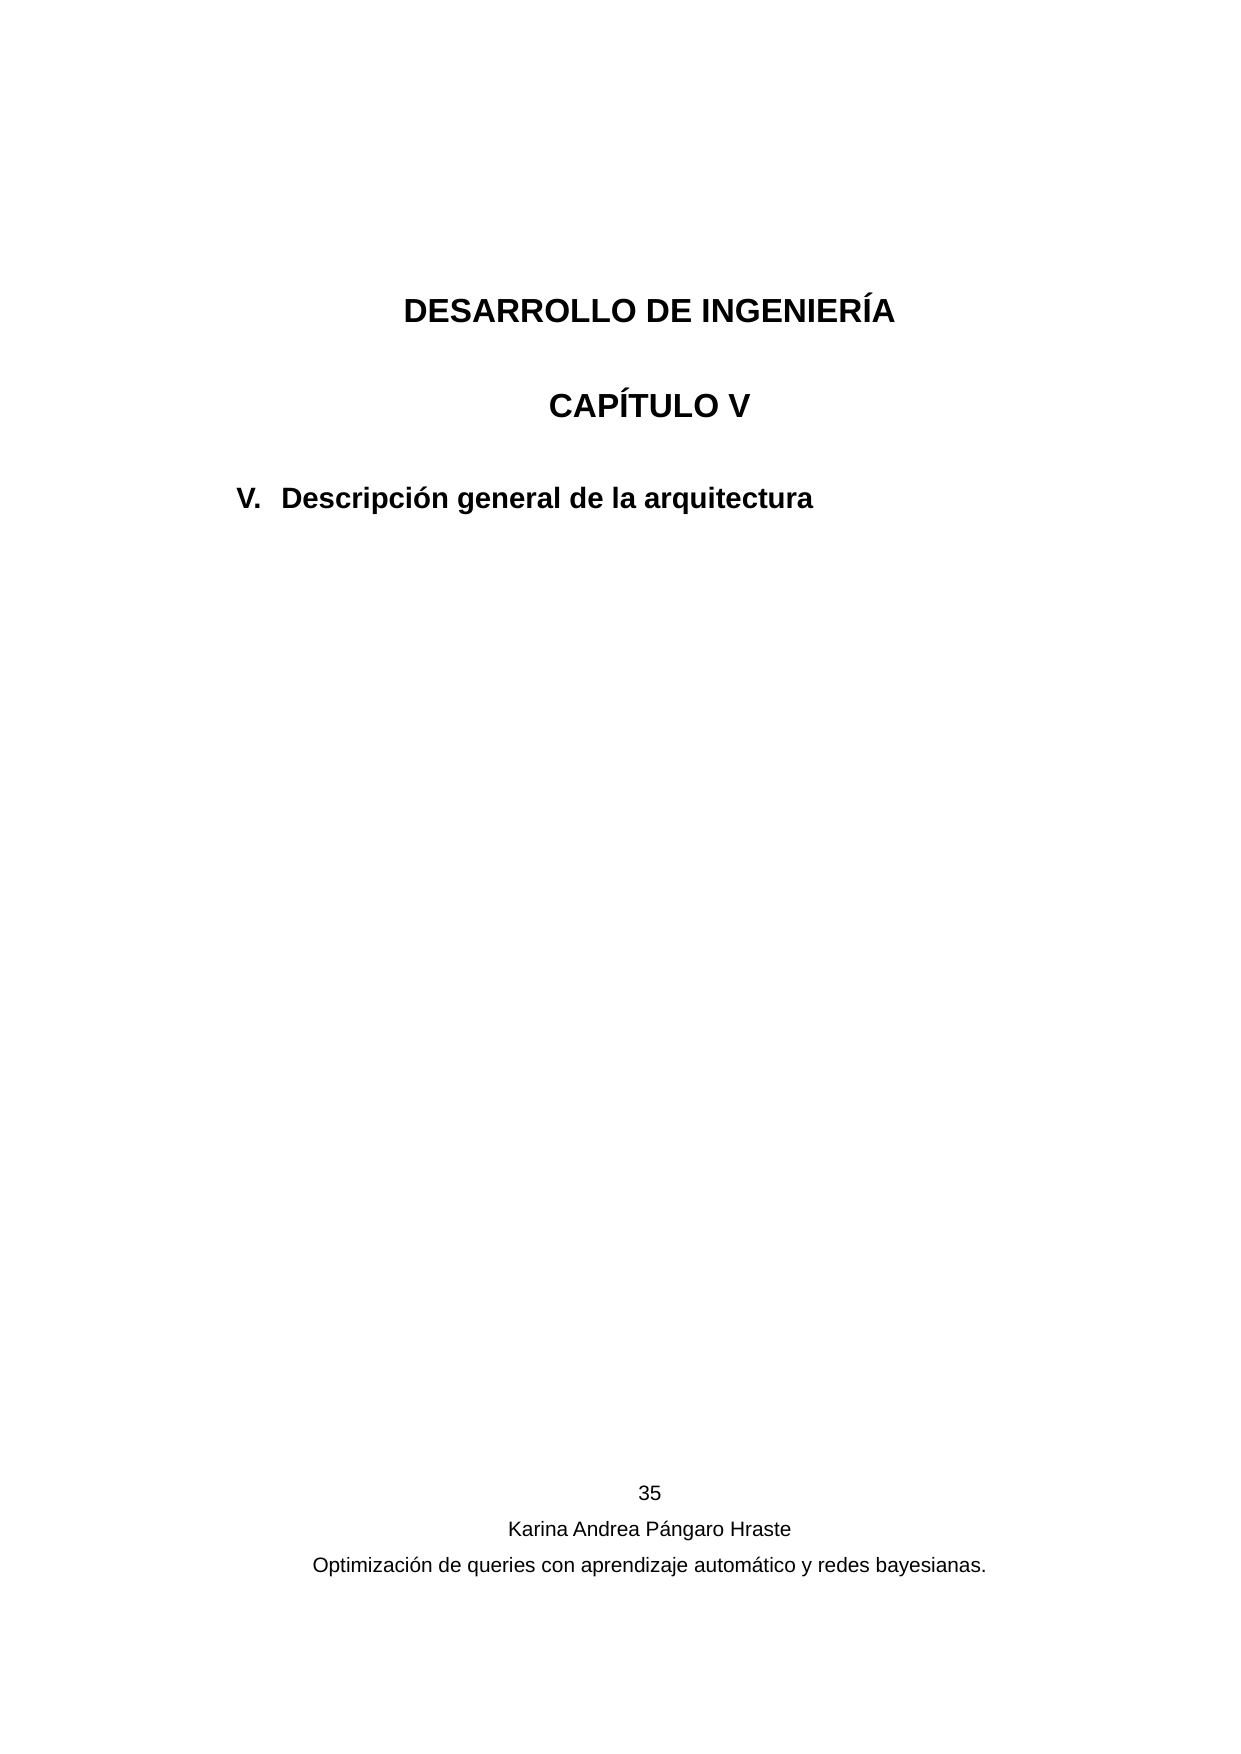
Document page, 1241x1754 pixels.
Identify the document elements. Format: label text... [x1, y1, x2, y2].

subtitle Descripción general de la arquitectura [236, 481, 1063, 514]
subtitle DESARROLLO DE INGENIERÍA [236, 291, 1063, 329]
subtitle CAPÍTULO V [236, 386, 1063, 424]
